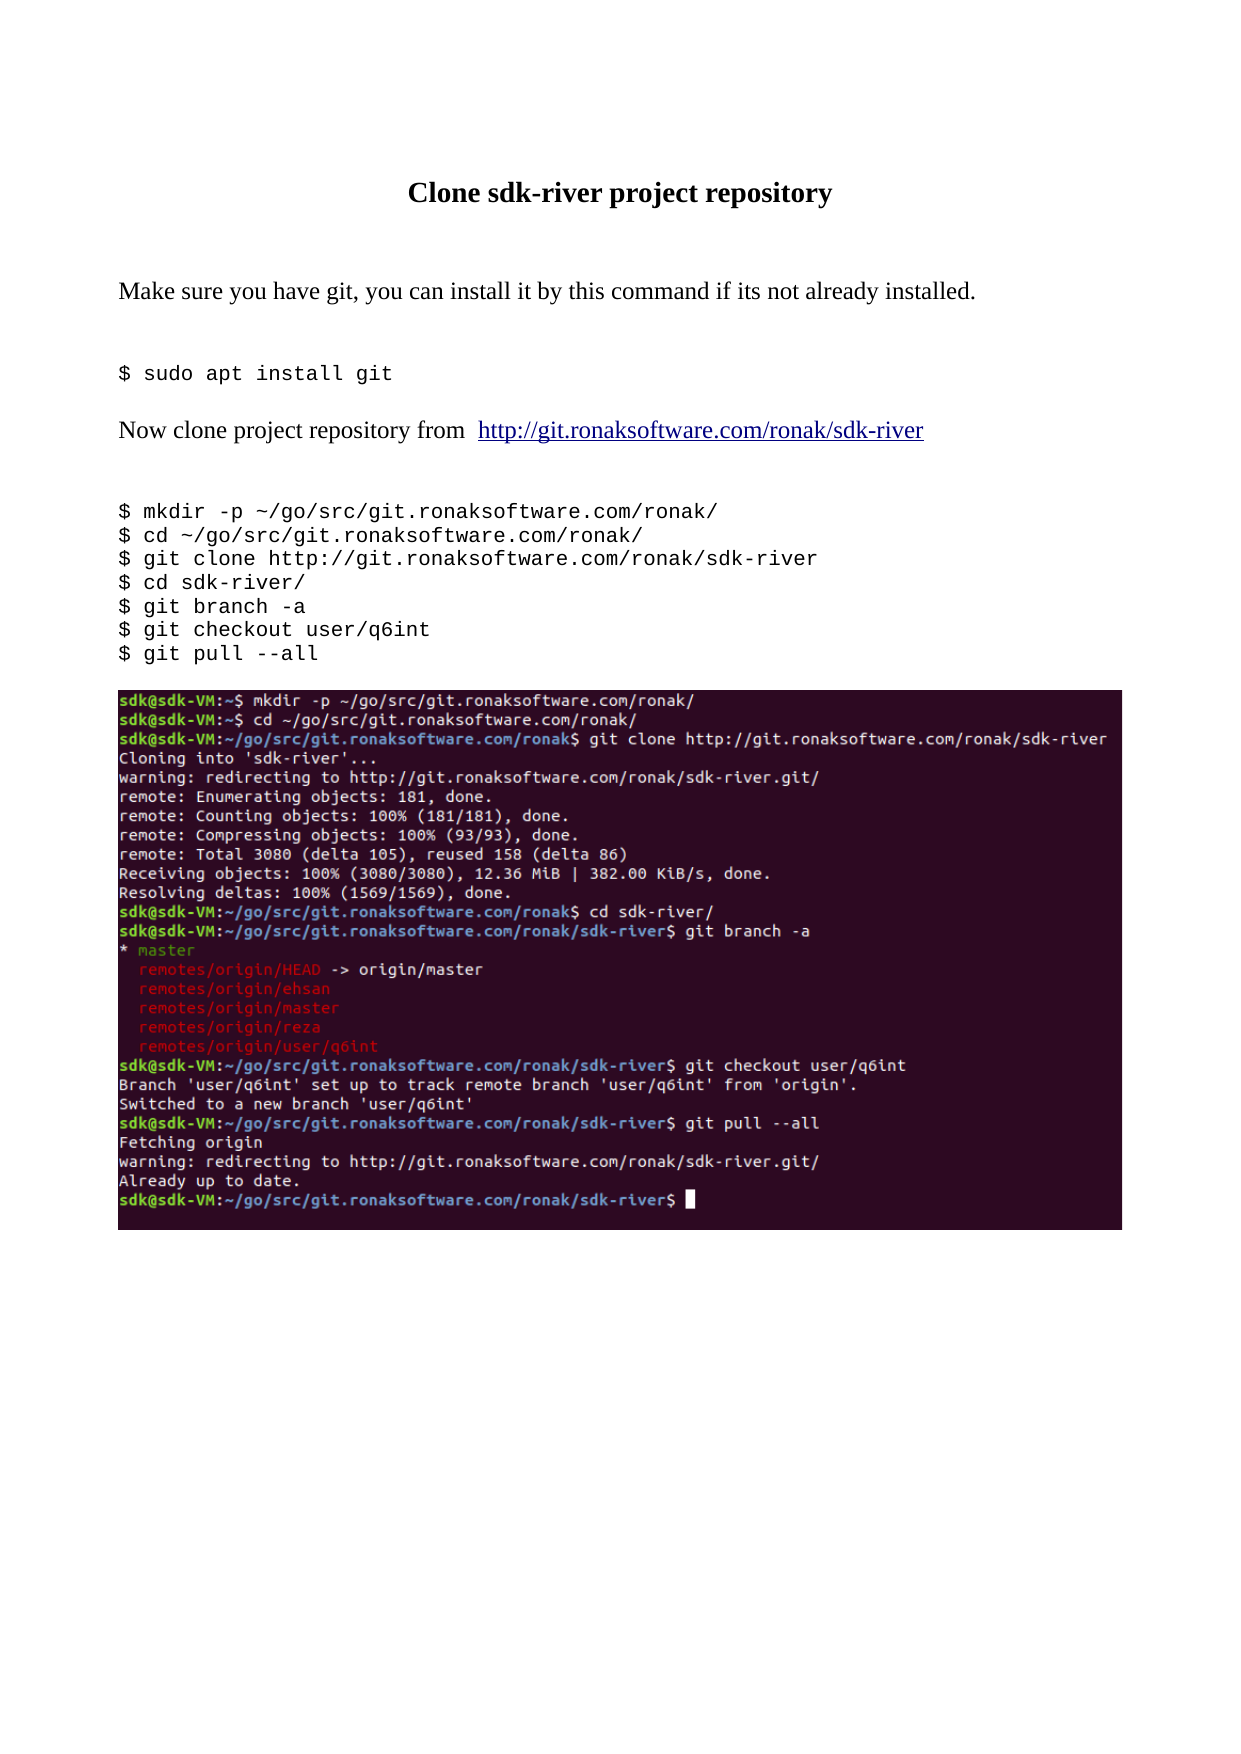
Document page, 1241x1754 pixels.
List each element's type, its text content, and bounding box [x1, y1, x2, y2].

text Make sure you have git, you can install it by this command if its not already installed. [118, 276, 1122, 305]
picture [118, 690, 1123, 1230]
text $ git clone http://git.ronaksoftware.com/ronak/sdk-river [118, 548, 1122, 572]
text Clone sdk-river project repository [118, 176, 1122, 209]
text $ cd sdk-river/ [118, 572, 1122, 596]
text $ sudo apt install git [118, 362, 1122, 386]
text $ git checkout user/q6int [118, 619, 1122, 643]
text $ mkdir -p ~/go/src/git.ronaksoftware.com/ronak/ [118, 501, 1122, 525]
text $ git branch -a [118, 596, 1122, 619]
text $ cd ~/go/src/git.ronaksoftware.com/ronak/ [118, 525, 1122, 548]
text $ git pull --all [118, 643, 1122, 667]
text Now clone project repository from http://git.ronaksoftware.com/ronak/sdk-river [118, 415, 1122, 444]
